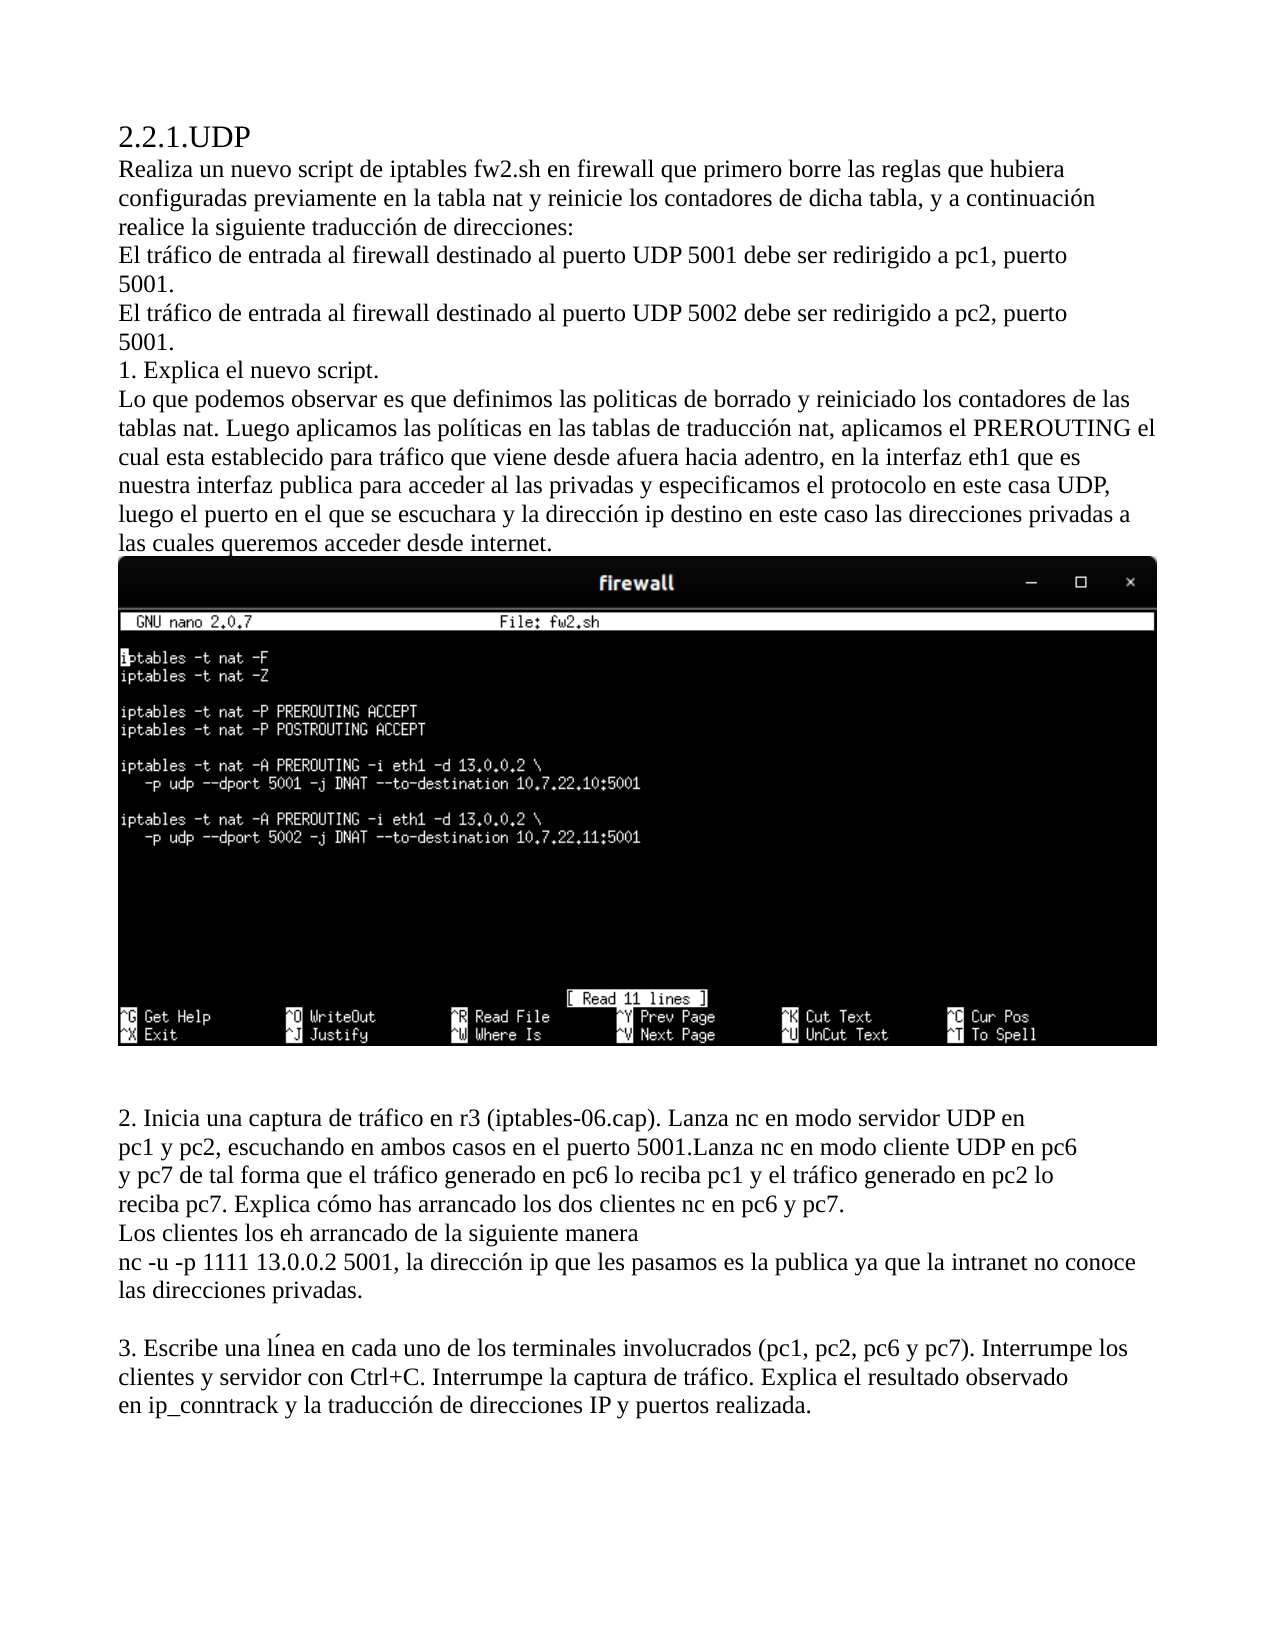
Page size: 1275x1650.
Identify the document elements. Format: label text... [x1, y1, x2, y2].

text El tráfico de entrada al firewall destinado al puerto UDP 5001 debe ser redirigido a pc1, puerto [118, 240, 1157, 269]
text y pc7 de tal forma que el tráfico generado en pc6 lo reciba pc1 y el tráfico generado en pc2 lo [118, 1161, 1157, 1189]
text realice la siguiente traducción de direcciones: [118, 212, 1157, 240]
text clientes y servidor con Ctrl+C. Interrumpe la captura de tráfico. Explica el resultado observado [118, 1362, 1157, 1391]
text 1. Explica el nuevo script. [118, 355, 1157, 384]
text Realiza un nuevo script de iptables fw2.sh en firewall que primero borre las reglas que hubiera [118, 154, 1157, 183]
text en ip_conntrack y la traducción de direcciones IP y puertos realizada. [118, 1391, 1157, 1419]
text 5001. [118, 327, 1157, 355]
text configuradas previamente en la tabla nat y reinicie los contadores de dicha tabla, y a continuación [118, 183, 1157, 212]
text Los clientes los eh arrancado de la siguiente manera [118, 1218, 1157, 1247]
text pc1 y pc2, escuchando en ambos casos en el puerto 5001.Lanza nc en modo cliente UDP en pc6 [118, 1132, 1157, 1161]
text nc -u -p 1111 13.0.0.2 5001, la dirección ip que les pasamos es la publica ya que la intranet no conoce las direcciones privadas. [118, 1247, 1157, 1304]
text reciba pc7. Explica cómo has arrancado los dos clientes nc en pc6 y pc7. [118, 1189, 1157, 1218]
text Lo que podemos observar es que definimos las politicas de borrado y reiniciado los contadores de las tablas nat. Luego aplicamos las políticas en las tablas de traducción nat, aplicamos el PREROUTING el cual esta establecido para tráfico que viene desde afuera hacia adentro, en la interfaz eth1 que es nuestra interfaz publica para acceder al las privadas y especificamos el protocolo en este casa UDP, luego el puerto en el que se escuchara y la dirección ip destino en este caso las direcciones privadas a las cuales queremos acceder desde internet. [118, 384, 1157, 556]
text 3. Escribe una lı́nea en cada uno de los terminales involucrados (pc1, pc2, pc6 y pc7). Interrumpe los [118, 1333, 1157, 1362]
text 2. Inicia una captura de tráfico en r3 (iptables-06.cap). Lanza nc en modo servidor UDP en [118, 1103, 1157, 1132]
text 5001. [118, 269, 1157, 298]
text El tráfico de entrada al firewall destinado al puerto UDP 5002 debe ser redirigido a pc2, puerto [118, 298, 1157, 327]
picture [118, 556, 1157, 1046]
text 2.2.1.UDP [118, 118, 1157, 154]
